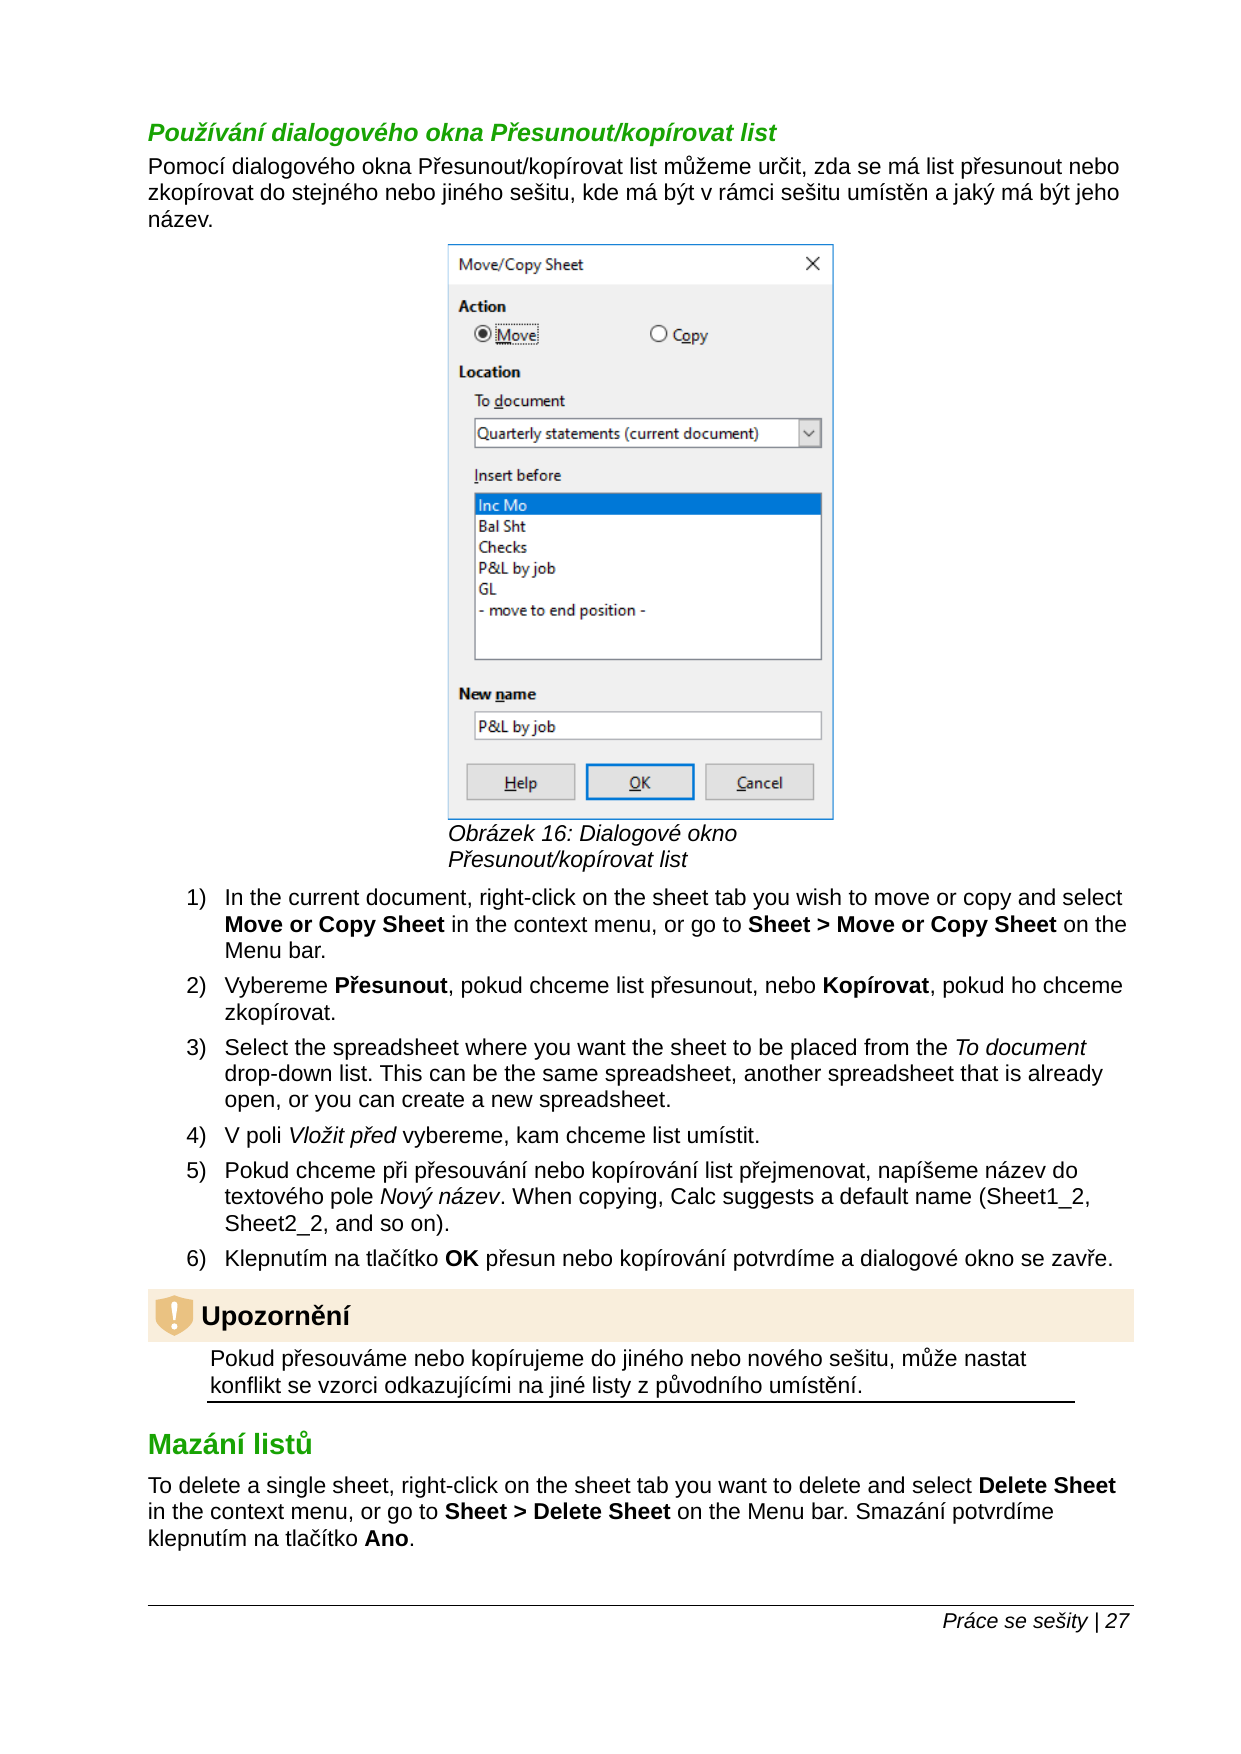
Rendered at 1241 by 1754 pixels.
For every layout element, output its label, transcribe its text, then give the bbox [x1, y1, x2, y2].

list In the current document, right-click on the sheet tab you wish to move or copy and select Move or Copy Sheet in the context menu, or go to Sheet > Move or Copy Sheet on the Menu bar. [207, 884, 1134, 963]
subtitle Mazání listů [148, 1427, 1134, 1460]
list Vybereme Přesunout, pokud chceme list přesunout, nebo Kopírovat, pokud ho chceme zkopírovat. [207, 972, 1134, 1025]
list Pomocí dialogového okna Přesunout/kopírovat list můžeme určit, zda se má list přesunout nebo zkopírovat do stejného nebo jiného sešitu, kde má být v rámci sešitu umístěn a jaký má být jeho název. [148, 153, 1134, 232]
subtitle Upozornění [148, 1289, 1134, 1342]
text Obrázek 16: Dialogové okno Přesunout/kopírovat list [448, 820, 834, 872]
list Pokud chceme při přesouvání nebo kopírování list přejmenovat, napíšeme název do textového pole Nový název. When copying, Calc suggests a default name (Sheet1_2, Sheet2_2, and so on). [207, 1157, 1134, 1236]
text To delete a single sheet, right-click on the sheet tab you want to delete and select Delete Sheet in the context menu, or go to Sheet > Delete Sheet on the Menu bar. Smazání potvrdíme klepnutím na tlačítko Ano. [148, 1472, 1134, 1551]
picture [447, 244, 834, 820]
subtitle Používání dialogového okna Přesunout/kopírovat list [148, 118, 1134, 147]
text Pokud přesouváme nebo kopírujeme do jiného nebo nového sešitu, může nastat konflikt se vzorci odkazujícími na jiné listy z původního umístění. [207, 1342, 1075, 1401]
list V poli Vložit před vybereme, kam chceme list umístit. [207, 1122, 1134, 1148]
list Select the spreadsheet where you want the sheet to be placed from the To document drop-down list. This can be the same spreadsheet, another spreadsheet that is already open, or you can create a new spreadsheet. [207, 1034, 1134, 1113]
list Klepnutím na tlačítko OK přesun nebo kopírování potvrdíme a dialogové okno se zavře. [207, 1245, 1134, 1271]
